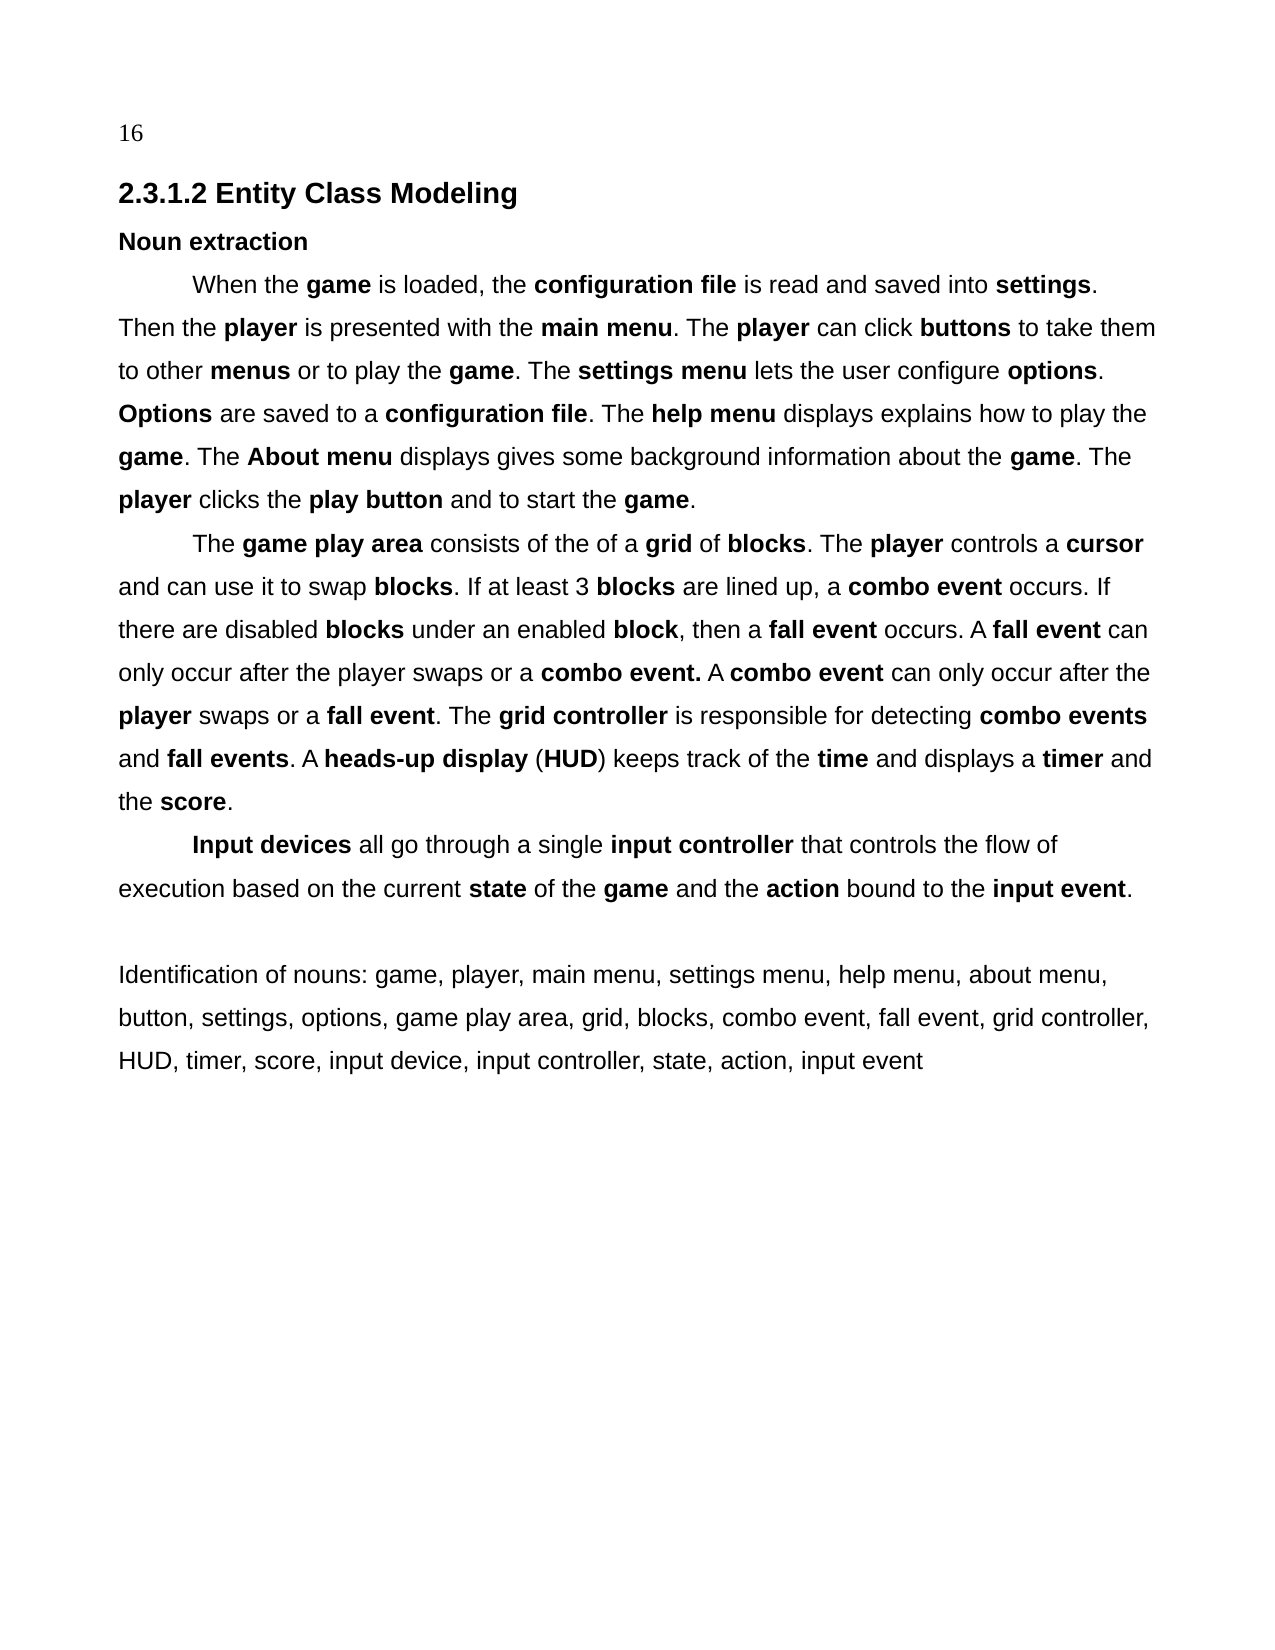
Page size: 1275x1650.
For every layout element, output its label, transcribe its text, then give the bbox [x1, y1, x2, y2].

text 2.3.1.2 Entity Class Modeling [118, 176, 1157, 210]
text Identification of nouns: game, player, main menu, settings menu, help menu, about menu, button, settings, options, game play area, grid, blocks, combo event, fall event, grid controller, HUD, timer, score, input device, input controller, state, action, input event [118, 960, 1157, 1075]
text The game play area consists of the of a grid of blocks. The player controls a cursor and can use it to swap blocks. If at least 3 blocks are lined up, a combo event occurs. If there are disabled blocks under an enabled block, then a fall event occurs. A fall event can only occur after the player swaps or a combo event. A combo event can only occur after the player swaps or a fall event. The grid controller is responsible for detecting combo events and fall events. A heads-up display (HUD) keeps track of the time and displays a timer and the score. [118, 528, 1157, 816]
text Noun extraction [118, 227, 1157, 255]
text When the game is loaded, the configuration file is read and saved into settings. Then the player is presented with the main menu. The player can click buttons to take them to other menus or to play the game. The settings menu lets the user configure options. Options are saved to a configuration file. The help menu displays explains how to play the game. The About menu displays gives some background information about the game. The player clicks the play button and to start the game. [118, 270, 1157, 514]
text Input devices all go through a single input controller that controls the flow of execution based on the current state of the game and the action bound to the input event. [118, 830, 1157, 902]
